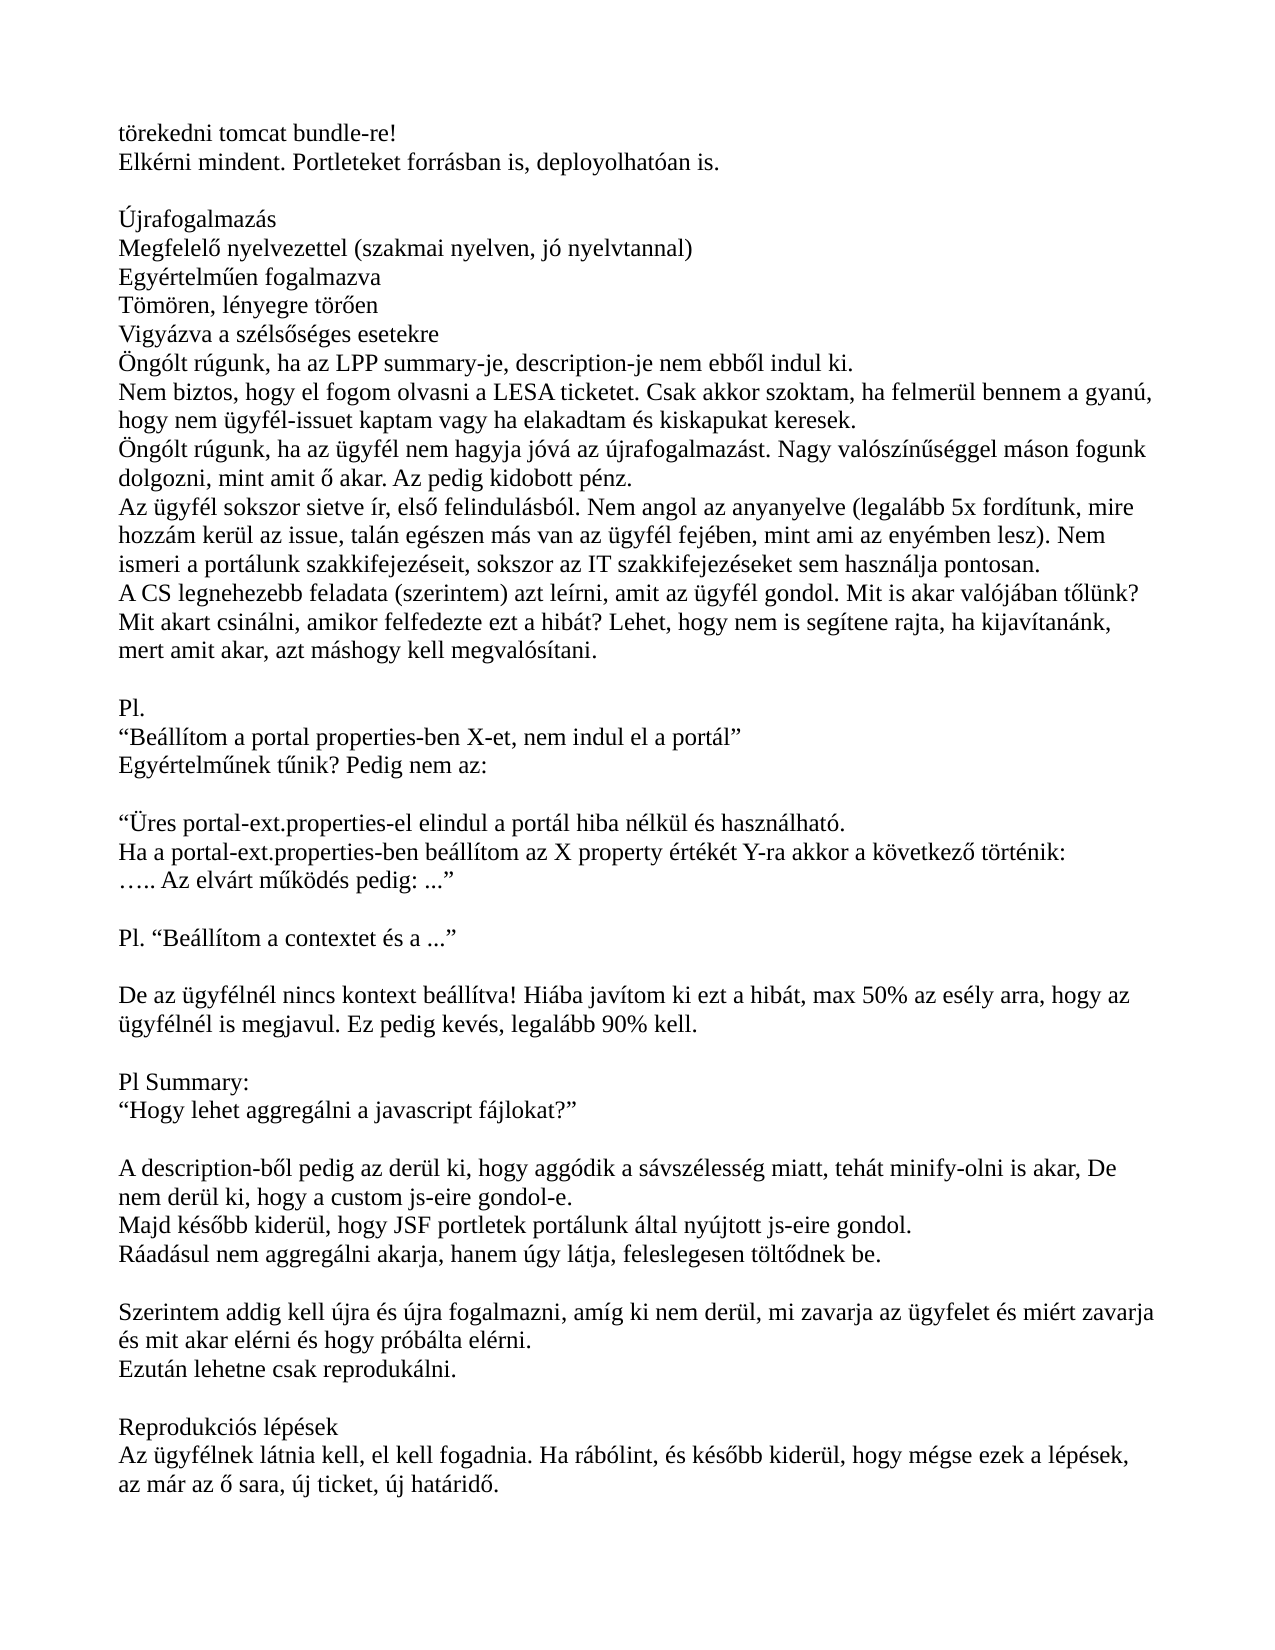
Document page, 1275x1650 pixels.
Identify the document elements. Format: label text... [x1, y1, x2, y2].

text A description-ből pedig az derül ki, hogy aggódik a sávszélesség miatt, tehát minify-olni is akar, De nem derül ki, hogy a custom js-eire gondol-e. [118, 1153, 1157, 1211]
text Ezután lehetne csak reprodukálni. [118, 1354, 1157, 1383]
text Vigyázva a szélsőséges esetekre [118, 319, 1157, 348]
text De az ügyfélnél nincs kontext beállítva! Hiába javítom ki ezt a hibát, max 50% az esély arra, hogy az ügyfélnél is megjavul. Ez pedig kevés, legalább 90% kell. [118, 981, 1157, 1038]
text Ráadásul nem aggregálni akarja, hanem úgy látja, feleslegesen töltődnek be. [118, 1239, 1157, 1268]
text “Hogy lehet aggregálni a javascript fájlokat?” [118, 1096, 1157, 1124]
text Nem biztos, hogy el fogom olvasni a LESA ticketet. Csak akkor szoktam, ha felmerül bennem a gyanú, hogy nem ügyfél-issuet kaptam vagy ha elakadtam és kiskapukat keresek. [118, 377, 1157, 434]
text Pl. “Beállítom a contextet és a ...” [118, 923, 1157, 952]
text Megfelelő nyelvezettel (szakmai nyelven, jó nyelvtannal) [118, 233, 1157, 262]
text Öngólt rúgunk, ha az ügyfél nem hagyja jóvá az újrafogalmazást. Nagy valószínűséggel máson fogunk dolgozni, mint amit ő akar. Az pedig kidobott pénz. [118, 434, 1157, 492]
text “Üres portal-ext.properties-el elindul a portál hiba nélkül és használható. [118, 808, 1157, 837]
text Pl Summary: [118, 1067, 1157, 1096]
text törekedni tomcat bundle-re! [118, 118, 1157, 147]
text Tömören, lényegre törően [118, 291, 1157, 319]
text Egyértelműen fogalmazva [118, 262, 1157, 291]
text Szerintem addig kell újra és újra fogalmazni, amíg ki nem derül, mi zavarja az ügyfelet és miért zavarja és mit akar elérni és hogy próbálta elérni. [118, 1297, 1157, 1354]
text A CS legnehezebb feladata (szerintem) azt leírni, amit az ügyfél gondol. Mit is akar valójában tőlünk? Mit akart csinálni, amikor felfedezte ezt a hibát? Lehet, hogy nem is segítene rajta, ha kijavítanánk, mert amit akar, azt máshogy kell megvalósítani. [118, 578, 1157, 664]
text Pl. [118, 693, 1157, 722]
text Egyértelműnek tűnik? Pedig nem az: [118, 751, 1157, 779]
text Öngólt rúgunk, ha az LPP summary-je, description-je nem ebből indul ki. [118, 348, 1157, 377]
text Majd később kiderül, hogy JSF portletek portálunk által nyújtott js-eire gondol. [118, 1211, 1157, 1239]
text Elkérni mindent. Portleteket forrásban is, deployolhatóan is. [118, 147, 1157, 176]
text Az ügyfél sokszor sietve ír, első felindulásból. Nem angol az anyanyelve (legalább 5x fordítunk, mire hozzám kerül az issue, talán egészen más van az ügyfél fejében, mint ami az enyémben lesz). Nem ismeri a portálunk szakkifejezéseit, sokszor az IT szakkifejezéseket sem használja pontosan. [118, 492, 1157, 578]
text “Beállítom a portal properties-ben X-et, nem indul el a portál” [118, 722, 1157, 751]
text ….. Az elvárt működés pedig: ...” [118, 866, 1157, 894]
text Az ügyfélnek látnia kell, el kell fogadnia. Ha rábólint, és később kiderül, hogy mégse ezek a lépések, az már az ő sara, új ticket, új határidő. [118, 1441, 1157, 1498]
text Újrafogalmazás [118, 204, 1157, 233]
text Ha a portal-ext.properties-ben beállítom az X property értékét Y-ra akkor a következő történik: [118, 837, 1157, 866]
text Reprodukciós lépések [118, 1412, 1157, 1441]
